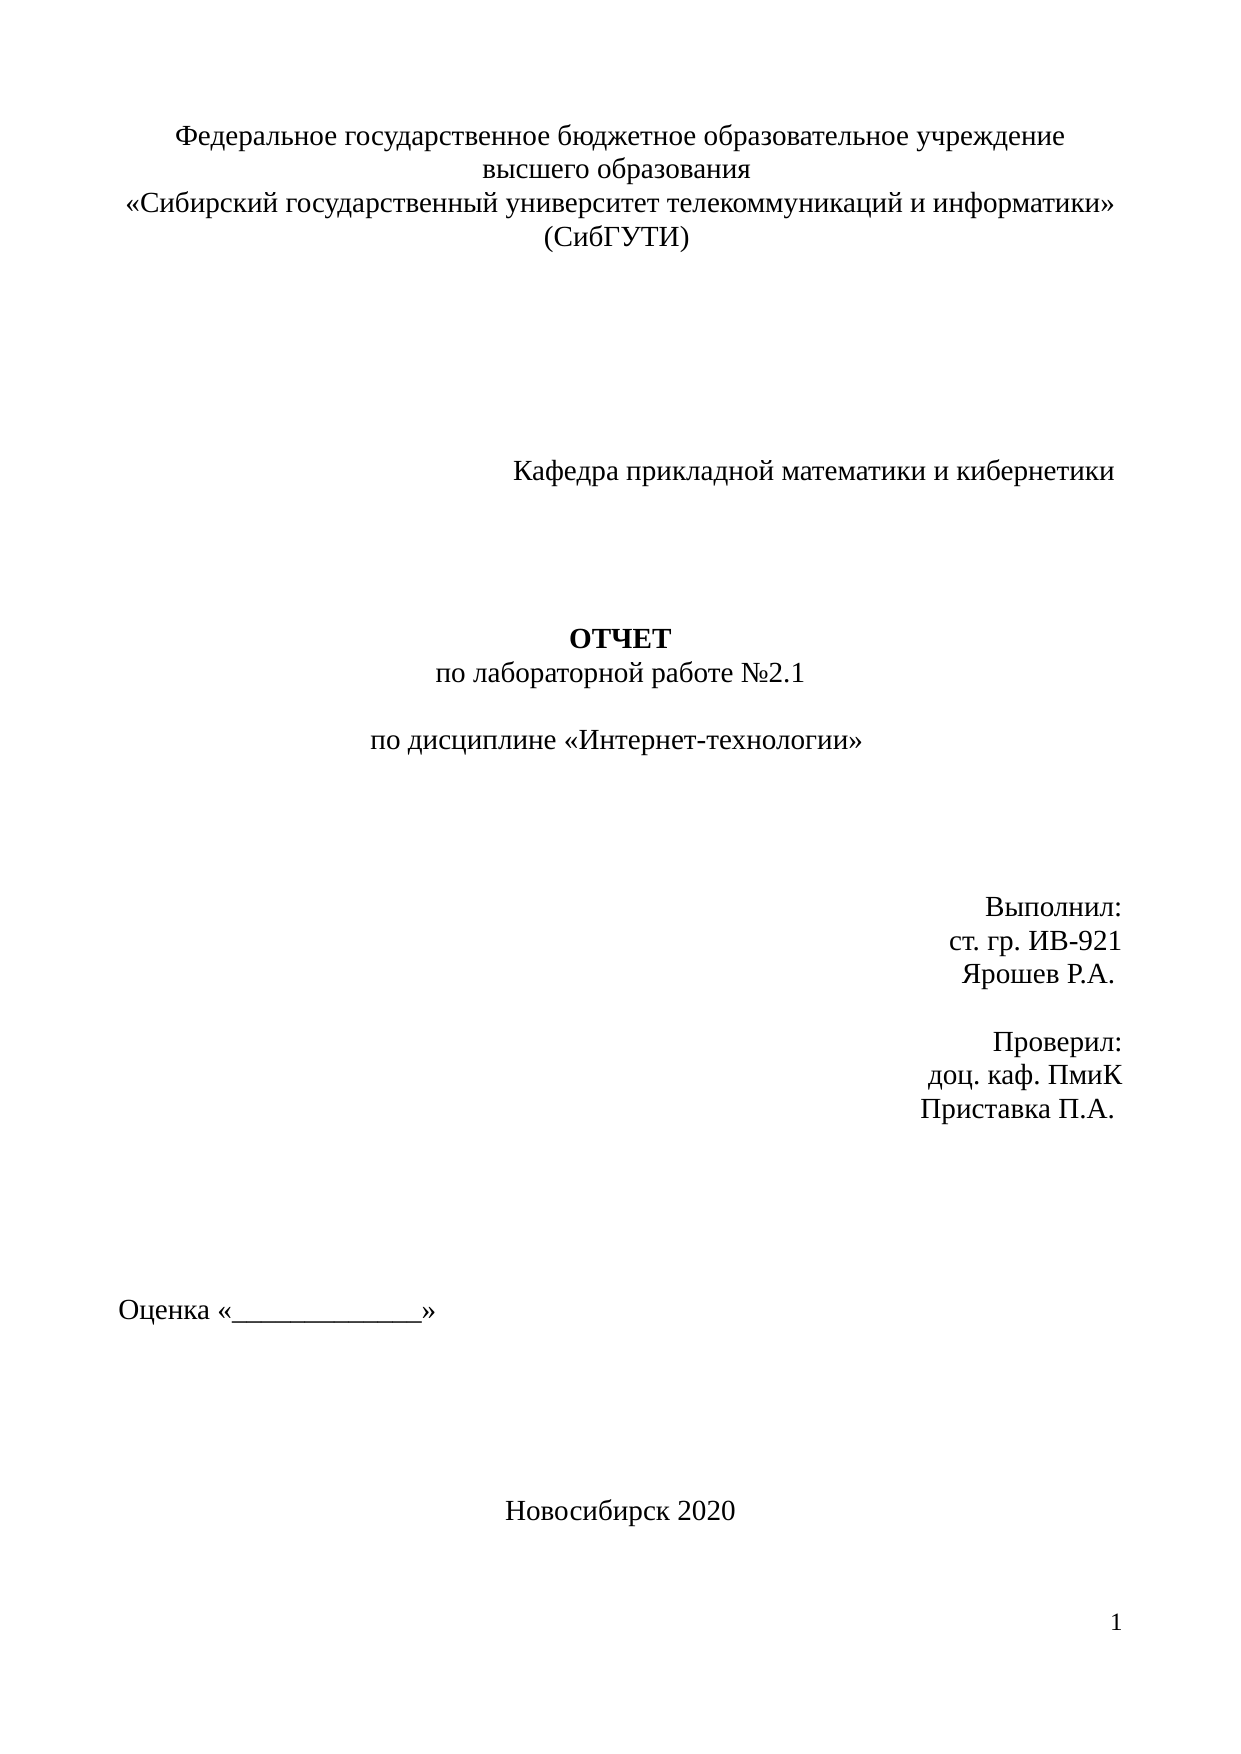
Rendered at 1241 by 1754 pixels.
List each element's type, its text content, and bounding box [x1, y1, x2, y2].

text по дисциплине «Интернет-технологии» [118, 722, 1122, 755]
text Оценка «_____________» [118, 1292, 1122, 1326]
text ОТЧЕТ [118, 621, 1122, 655]
text Новосибирск 2020 [118, 1493, 1122, 1527]
text Приставка П.А. [118, 1091, 1122, 1124]
text Выполнил: [118, 889, 1122, 923]
text Федеральное государственное бюджетное образовательное учреждение высшего образования [118, 118, 1122, 185]
text доц. каф. ПмиК [118, 1057, 1122, 1091]
text Проверил: [118, 1024, 1122, 1057]
text по лабораторной работе №2.1 [118, 655, 1122, 688]
text Кафедра прикладной математики и кибернетики [118, 453, 1122, 487]
text «Сибирский государственный университет телекоммуникаций и информатики» (СибГУТИ) [118, 185, 1122, 252]
text Ярошев Р.А. [118, 957, 1122, 990]
text ст. гр. ИВ-921 [118, 923, 1122, 957]
